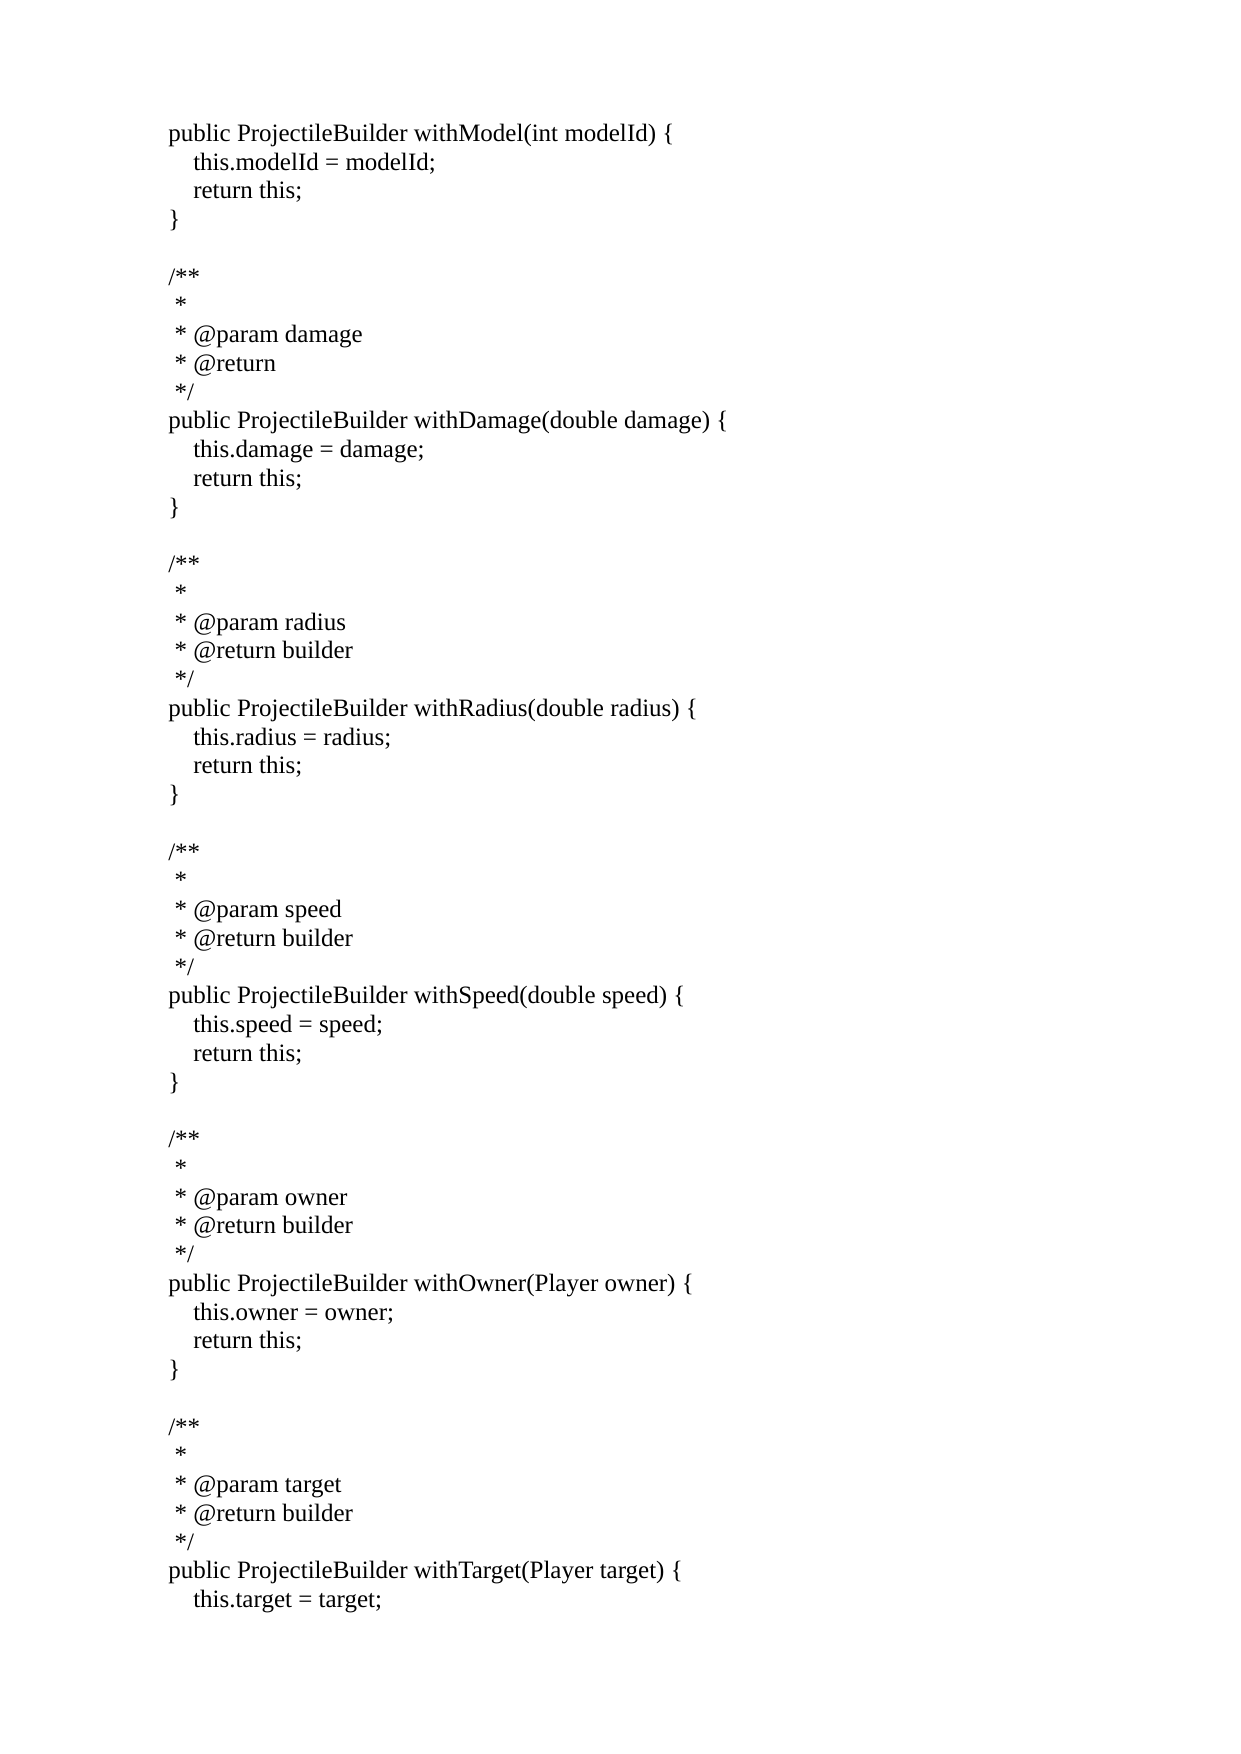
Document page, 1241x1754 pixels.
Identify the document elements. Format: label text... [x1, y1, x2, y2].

text * @param speed [118, 894, 1122, 923]
text * [118, 291, 1122, 319]
text return this; [118, 176, 1122, 204]
text /** [118, 1124, 1122, 1153]
text public ProjectileBuilder withOwner(Player owner) { [118, 1268, 1122, 1297]
text * @param damage [118, 319, 1122, 348]
text * @param target [118, 1469, 1122, 1498]
text */ [118, 1527, 1122, 1556]
text this.target = target; [118, 1584, 1122, 1613]
text public ProjectileBuilder withSpeed(double speed) { [118, 981, 1122, 1009]
text return this; [118, 463, 1122, 492]
text } [118, 1354, 1122, 1383]
text this.modelId = modelId; [118, 147, 1122, 176]
text public ProjectileBuilder withDamage(double damage) { [118, 406, 1122, 434]
text */ [118, 664, 1122, 693]
text } [118, 204, 1122, 233]
text * @return builder [118, 1498, 1122, 1527]
text this.owner = owner; [118, 1297, 1122, 1326]
text public ProjectileBuilder withModel(int modelId) { [118, 118, 1122, 147]
text */ [118, 952, 1122, 981]
text /** [118, 1412, 1122, 1441]
text this.damage = damage; [118, 434, 1122, 463]
text * [118, 1153, 1122, 1182]
text * @return builder [118, 923, 1122, 952]
text * [118, 578, 1122, 607]
text /** [118, 837, 1122, 866]
text */ [118, 1239, 1122, 1268]
text * @return builder [118, 636, 1122, 664]
text } [118, 779, 1122, 808]
text } [118, 492, 1122, 521]
text * [118, 1441, 1122, 1469]
text } [118, 1067, 1122, 1096]
text this.speed = speed; [118, 1009, 1122, 1038]
text /** [118, 549, 1122, 578]
text public ProjectileBuilder withRadius(double radius) { [118, 693, 1122, 722]
text this.radius = radius; [118, 722, 1122, 751]
text return this; [118, 751, 1122, 779]
text * @param radius [118, 607, 1122, 636]
text * [118, 866, 1122, 894]
text return this; [118, 1326, 1122, 1354]
text * @return builder [118, 1211, 1122, 1239]
text return this; [118, 1038, 1122, 1067]
text /** [118, 262, 1122, 291]
text * @param owner [118, 1182, 1122, 1211]
text * @return [118, 348, 1122, 377]
text */ [118, 377, 1122, 406]
text public ProjectileBuilder withTarget(Player target) { [118, 1556, 1122, 1584]
